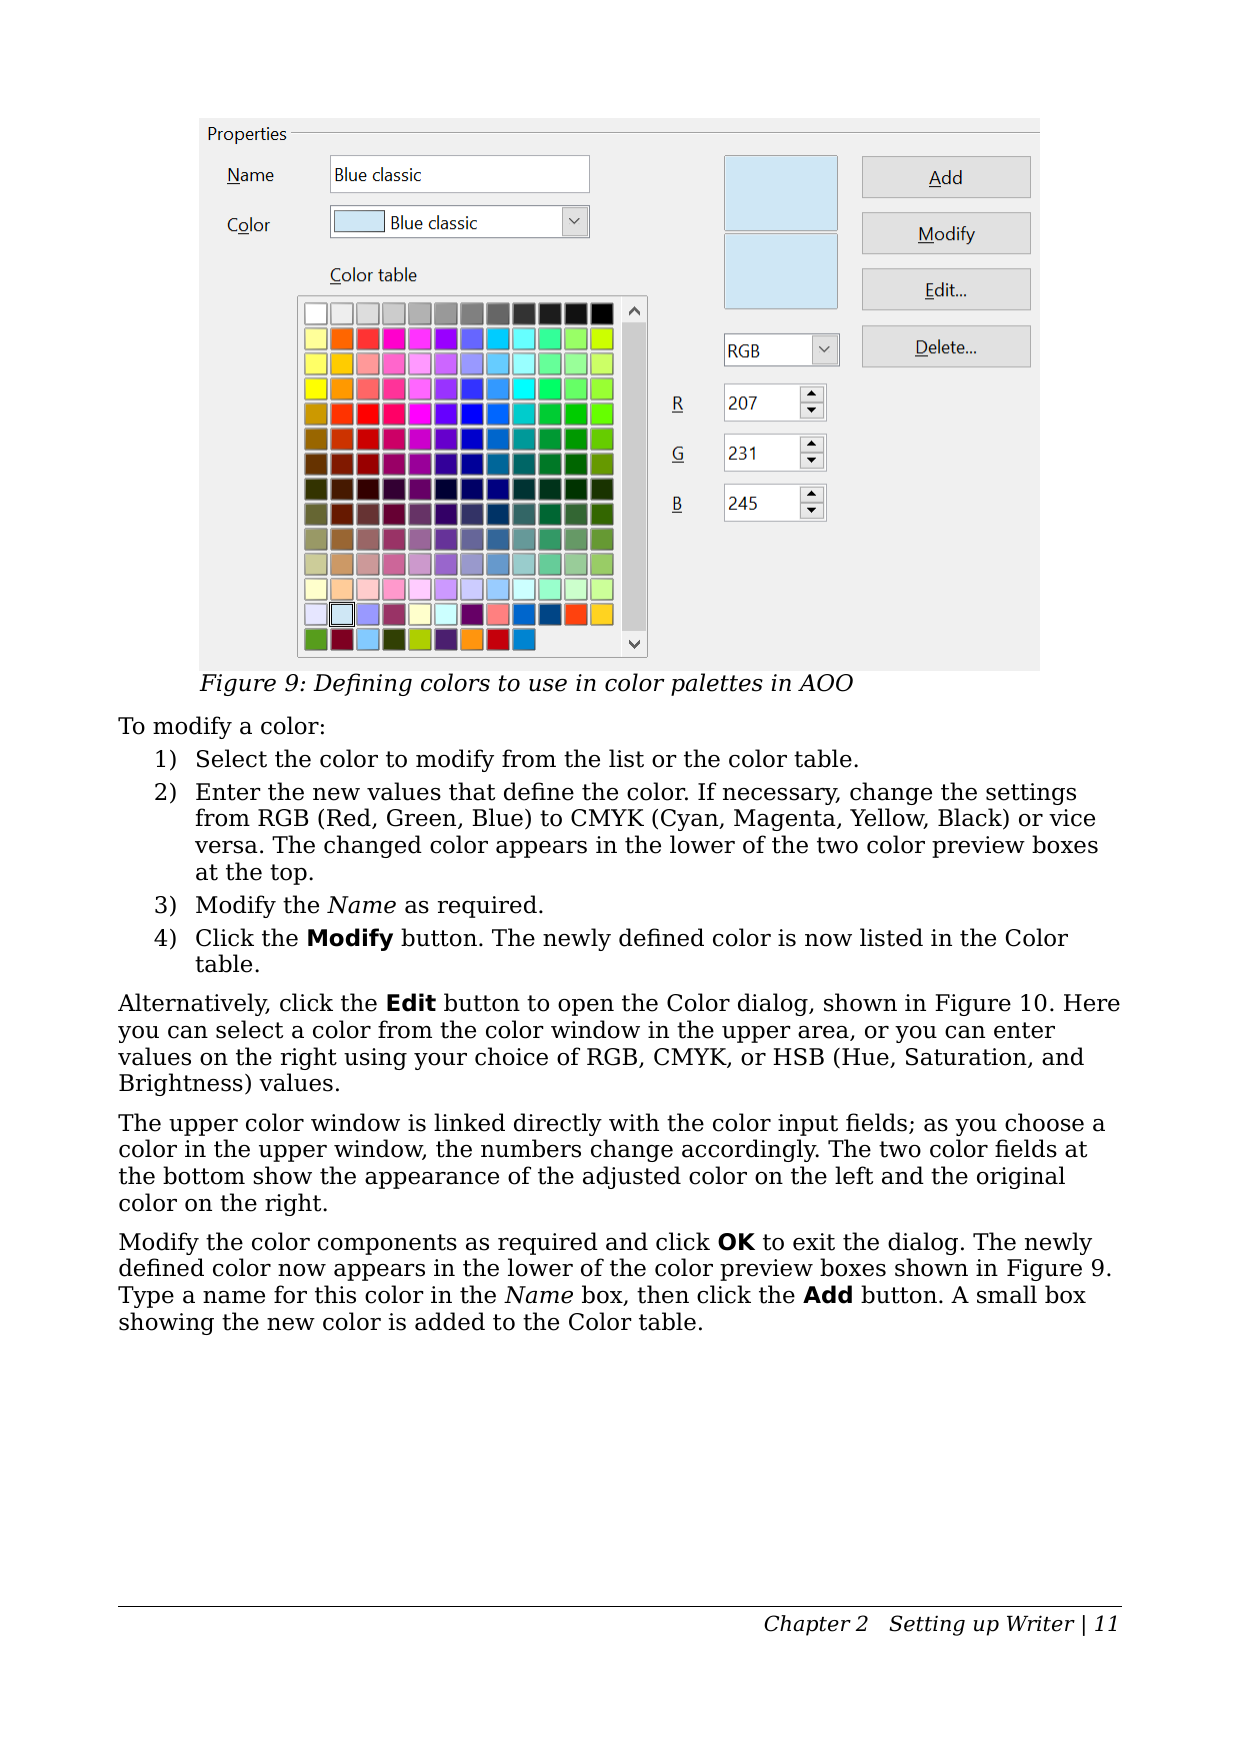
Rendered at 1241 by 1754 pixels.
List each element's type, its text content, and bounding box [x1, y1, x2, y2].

picture [199, 118, 1040, 671]
list Select the color to modify from the list or the color table. [177, 746, 1122, 773]
list Modify the Name as required. [177, 892, 1122, 918]
list Enter the new values that define the color. If necessary, change the settings from RGB (Red, Green, Blue) to CMYK (Cyan, Magenta, Yellow, Black) or vice versa. The changed color appears in the lower of the two color preview boxes at the top. [177, 779, 1122, 886]
text Figure 9: Defining colors to use in color palettes in AOO [200, 118, 1041, 697]
text Alternatively, click the Edit button to open the Color dialog, shown in Figure 10. Here you can select a color from the color window in the upper area, or you can enter values on the right using your choice of RGB, CMYK, or HSB (Hue, Saturation, and Brightness) values. [118, 991, 1122, 1097]
list To modify a color: [118, 713, 1122, 739]
text Modify the color components as required and click OK to exit the dialog. The newly defined color now appears in the lower of the color preview boxes shown in Figure 9. Type a name for this color in the Name box, then click the Add button. A small box showing the new color is added to the Color table. [118, 1229, 1122, 1336]
text The upper color window is linked directly with the color input fields; as you choose a color in the upper window, the numbers change accordingly. The two color fields at the bottom show the appearance of the adjusted color on the left and the original color on the right. [118, 1110, 1122, 1216]
list Click the Modify button. The newly defined color is now listed in the Color table. [177, 925, 1122, 978]
